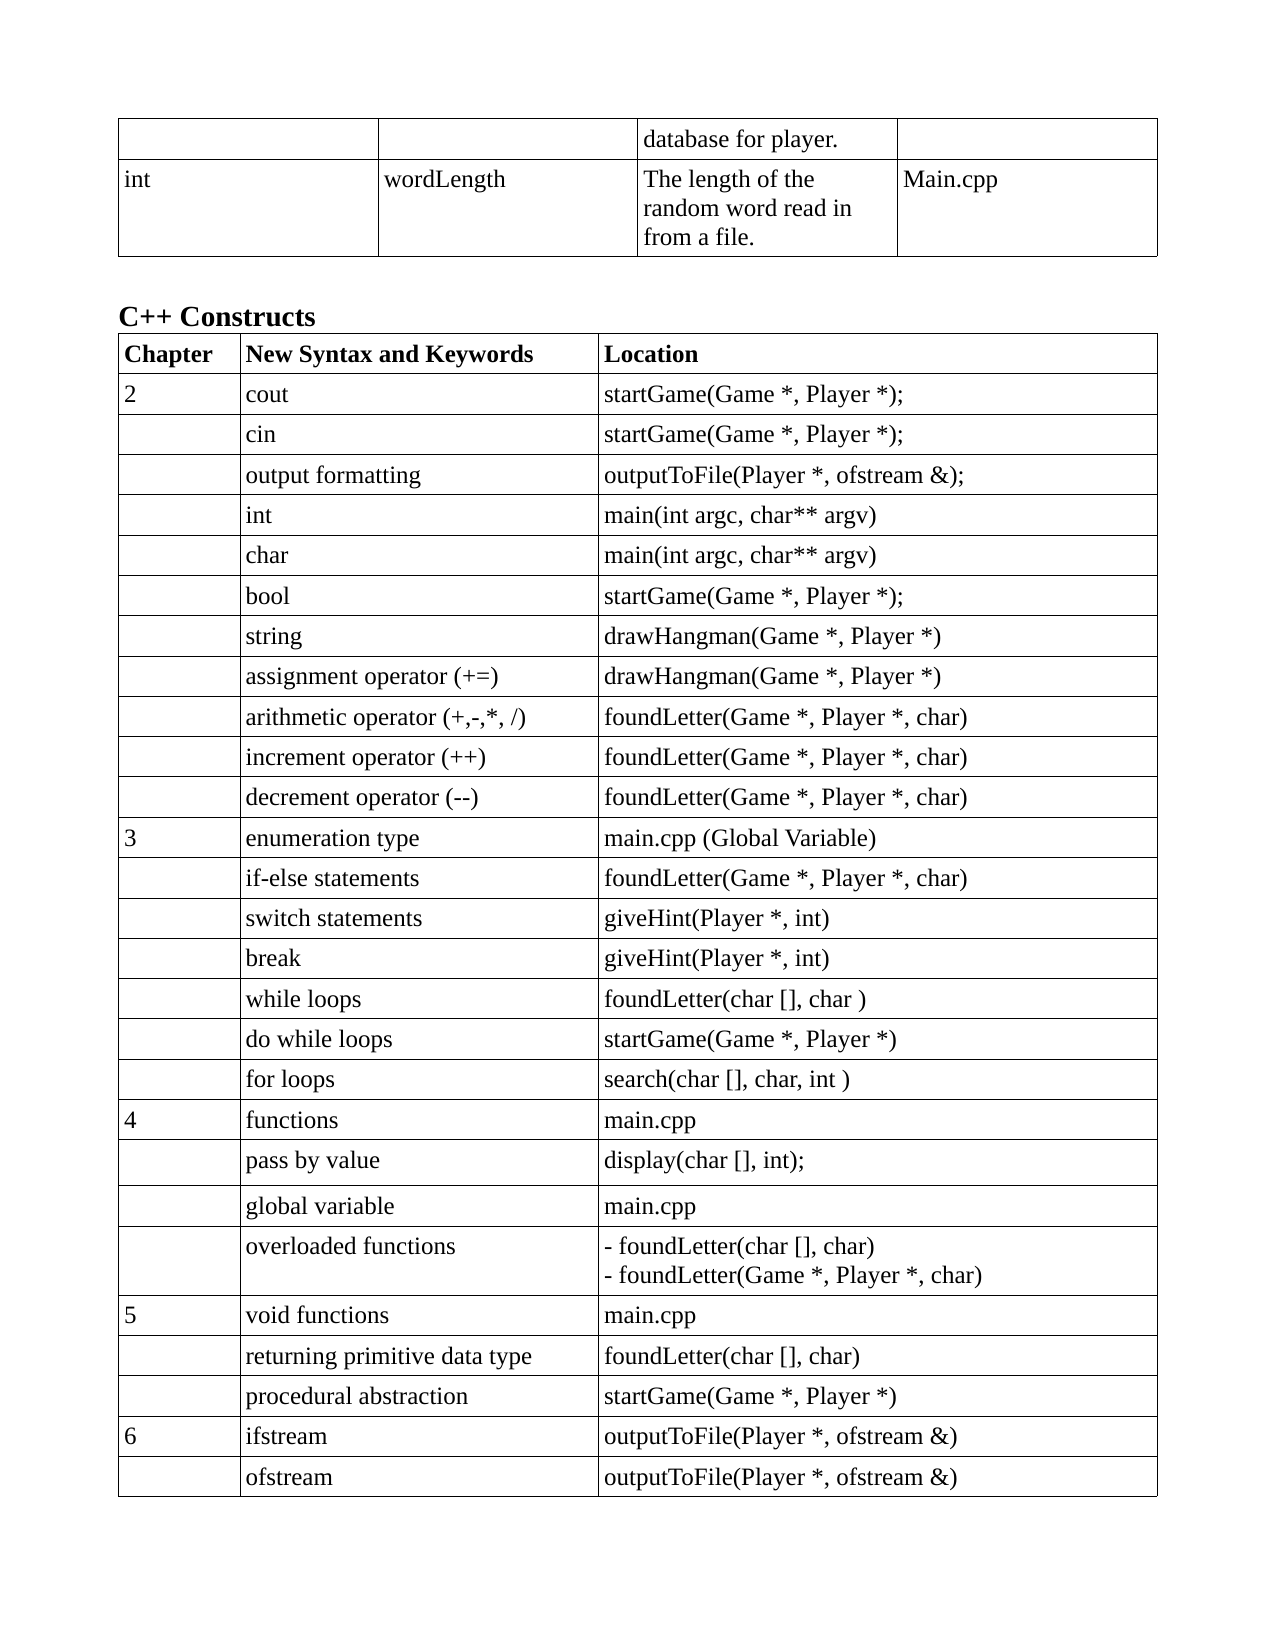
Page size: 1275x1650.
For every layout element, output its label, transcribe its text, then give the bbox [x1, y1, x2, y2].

text C++ Constructs [118, 299, 1157, 333]
table_cell do while loops [241, 1019, 598, 1059]
table_cell startGame(Game *, Player *); [599, 415, 1157, 454]
table_cell [119, 1336, 240, 1375]
table_cell startGame(Game *, Player *); [599, 374, 1157, 414]
table_cell [119, 616, 240, 656]
table_cell break [241, 939, 598, 978]
table_cell [119, 576, 240, 615]
table_cell startGame(Game *, Player *); [599, 576, 1157, 615]
table_cell foundLetter(char [], char) [599, 1336, 1157, 1375]
table_cell [119, 979, 240, 1018]
table_cell main(int argc, char** argv) [599, 495, 1157, 534]
table_cell void functions [241, 1296, 598, 1335]
table_cell [898, 119, 1157, 158]
table_cell [119, 415, 240, 454]
table_cell pass by value [241, 1140, 598, 1185]
table_cell [119, 495, 240, 534]
table_cell [379, 119, 637, 158]
table_cell - foundLetter(char [], char) - foundLetter(Game *, Player *, char) [599, 1227, 1157, 1295]
table_cell output formatting [241, 455, 598, 494]
table_cell [119, 1019, 240, 1059]
table_cell increment operator (++) [241, 737, 598, 776]
table_cell functions [241, 1100, 598, 1139]
table_cell [119, 1376, 240, 1416]
table_cell [119, 1227, 240, 1295]
table_cell bool [241, 576, 598, 615]
table_cell [119, 536, 240, 575]
table_cell display(char [], int); [599, 1140, 1157, 1185]
table_cell ifstream [241, 1417, 598, 1456]
table_cell outputToFile(Player *, ofstream &) [599, 1417, 1157, 1456]
table_cell global variable [241, 1186, 598, 1226]
table_cell foundLetter(Game *, Player *, char) [599, 858, 1157, 897]
table_cell [119, 1186, 240, 1226]
table_cell [119, 858, 240, 897]
table_cell if-else statements [241, 858, 598, 897]
table_cell giveHint(Player *, int) [599, 939, 1157, 978]
table_cell main(int argc, char** argv) [599, 536, 1157, 575]
table_header Chapter [119, 334, 240, 373]
table_header Location [599, 334, 1157, 373]
table_cell startGame(Game *, Player *) [599, 1019, 1157, 1059]
table_cell [119, 777, 240, 817]
table_cell arithmetic operator (+,-,*, /) [241, 697, 598, 736]
table_cell foundLetter(char [], char ) [599, 979, 1157, 1018]
table_cell main.cpp [599, 1186, 1157, 1226]
table_cell search(char [], char, int ) [599, 1060, 1157, 1099]
table_cell outputToFile(Player *, ofstream &); [599, 455, 1157, 494]
table_cell Main.cpp [898, 160, 1157, 256]
table_cell foundLetter(Game *, Player *, char) [599, 737, 1157, 776]
table_cell [119, 657, 240, 696]
table_cell [119, 455, 240, 494]
table_cell 4 [119, 1100, 240, 1139]
table_cell while loops [241, 979, 598, 1018]
table_cell [119, 1140, 240, 1185]
table_cell [119, 1060, 240, 1099]
table_cell wordLength [379, 160, 637, 256]
table_cell assignment operator (+=) [241, 657, 598, 696]
table_cell drawHangman(Game *, Player *) [599, 616, 1157, 656]
table_cell procedural abstraction [241, 1376, 598, 1416]
table_cell 2 [119, 374, 240, 414]
table_cell returning primitive data type [241, 1336, 598, 1375]
table_cell drawHangman(Game *, Player *) [599, 657, 1157, 696]
table_cell 3 [119, 818, 240, 857]
table_cell foundLetter(Game *, Player *, char) [599, 777, 1157, 817]
table_cell int [119, 160, 378, 256]
table_cell database for player. [638, 119, 897, 158]
table_cell giveHint(Player *, int) [599, 899, 1157, 938]
table_cell cout [241, 374, 598, 414]
table_cell foundLetter(Game *, Player *, char) [599, 697, 1157, 736]
table_cell startGame(Game *, Player *) [599, 1376, 1157, 1416]
table_cell 5 [119, 1296, 240, 1335]
table_cell overloaded functions [241, 1227, 598, 1295]
table_cell ofstream [241, 1457, 598, 1496]
table_cell main.cpp [599, 1100, 1157, 1139]
table_cell decrement operator (--) [241, 777, 598, 817]
table_cell cin [241, 415, 598, 454]
table_cell int [241, 495, 598, 534]
table_cell main.cpp [599, 1296, 1157, 1335]
table_cell outputToFile(Player *, ofstream &) [599, 1457, 1157, 1496]
table_cell [119, 119, 378, 158]
table_cell string [241, 616, 598, 656]
table_cell The length of the random word read in from a file. [638, 160, 897, 256]
table_cell [119, 899, 240, 938]
table_cell [119, 939, 240, 978]
table_cell char [241, 536, 598, 575]
table_cell [119, 697, 240, 736]
table_cell [119, 737, 240, 776]
table_cell for loops [241, 1060, 598, 1099]
table_cell 6 [119, 1417, 240, 1456]
table_cell enumeration type [241, 818, 598, 857]
table_cell switch statements [241, 899, 598, 938]
table_cell [119, 1457, 240, 1496]
table_header New Syntax and Keywords [241, 334, 598, 373]
table_cell main.cpp (Global Variable) [599, 818, 1157, 857]
